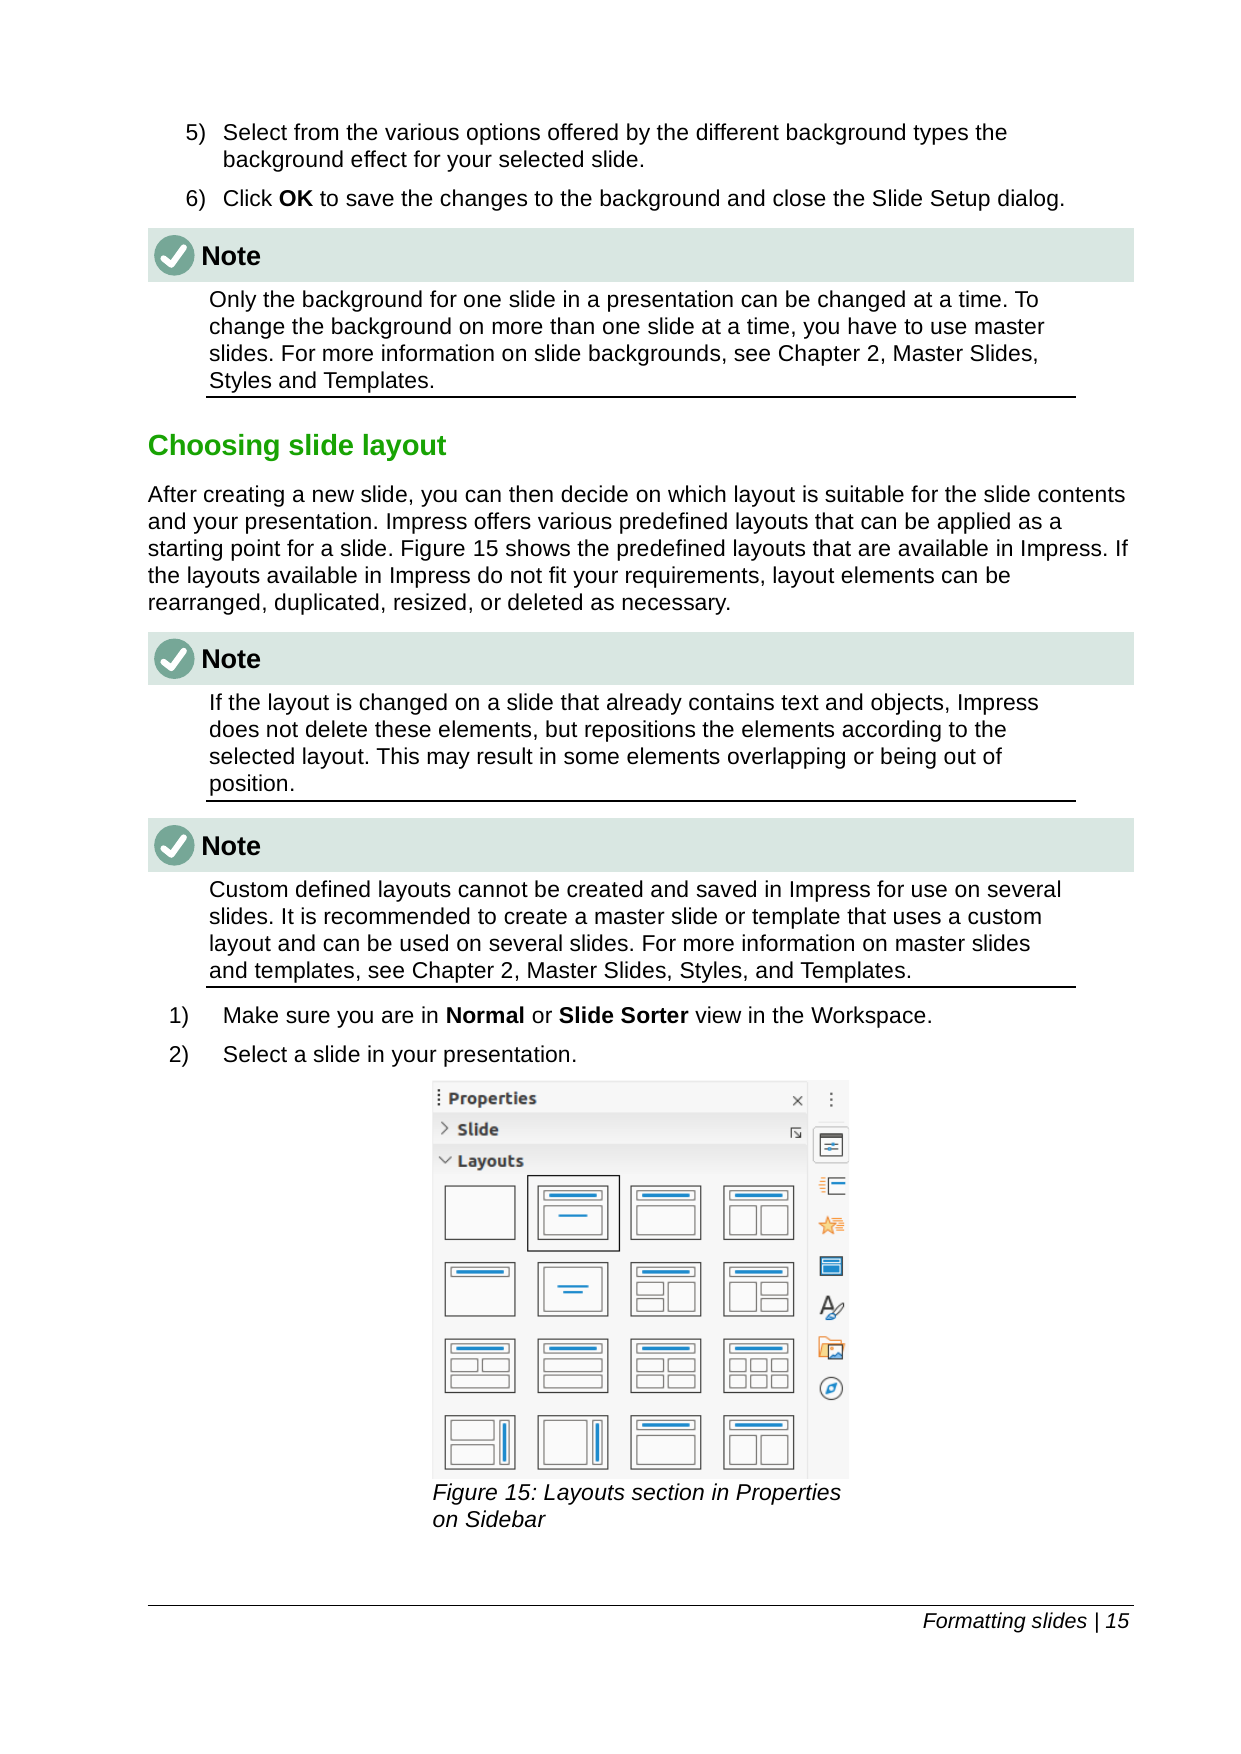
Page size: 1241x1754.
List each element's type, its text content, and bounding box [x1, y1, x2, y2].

text Only the background for one slide in a presentation can be changed at a time. To change the background on more than one slide at a time, you have to use master slides. For more information on slide backgrounds, see Chapter 2, Master Slides, Styles and Templates. [206, 282, 1076, 396]
text After creating a new slide, you can then decide on which layout is suitable for the slide contents and your presentation. Impress offers various predefined layouts that can be applied as a starting point for a slide. Figure 15 shows the predefined layouts that are available in Impress. If the layouts available in Impress do not fit your requirements, layout elements can be rearranged, duplicated, resized, or deleted as necessary. [148, 480, 1134, 615]
subtitle Note [148, 818, 1134, 872]
subtitle Note [148, 228, 1134, 282]
text Custom defined layouts cannot be created and saved in Impress for use on several slides. It is recommended to create a master slide or template that uses a custom layout and can be used on several slides. For more information on master slides and templates, see Chapter 2, Master Slides, Styles, and Templates. [206, 872, 1076, 986]
subtitle Choosing slide layout [148, 428, 1134, 461]
text Figure 15: Layouts section in Properties on Sidebar [432, 1479, 849, 1532]
list Make sure you are in Normal or Slide Sorter view in the Workspace. [189, 1001, 1134, 1028]
list Select from the various options offered by the different background types the background effect for your selected slide. [206, 118, 1134, 172]
subtitle Note [148, 632, 1134, 685]
text If the layout is changed on a slide that already contains text and objects, Impress does not delete these elements, but repositions the elements according to the selected layout. This may result in some elements overlapping or being out of position. [206, 685, 1076, 800]
picture [432, 1080, 850, 1479]
list Select a slide in your presentation. [189, 1041, 1134, 1068]
list Click OK to save the changes to the background and close the Slide Setup dialog. [206, 185, 1134, 212]
